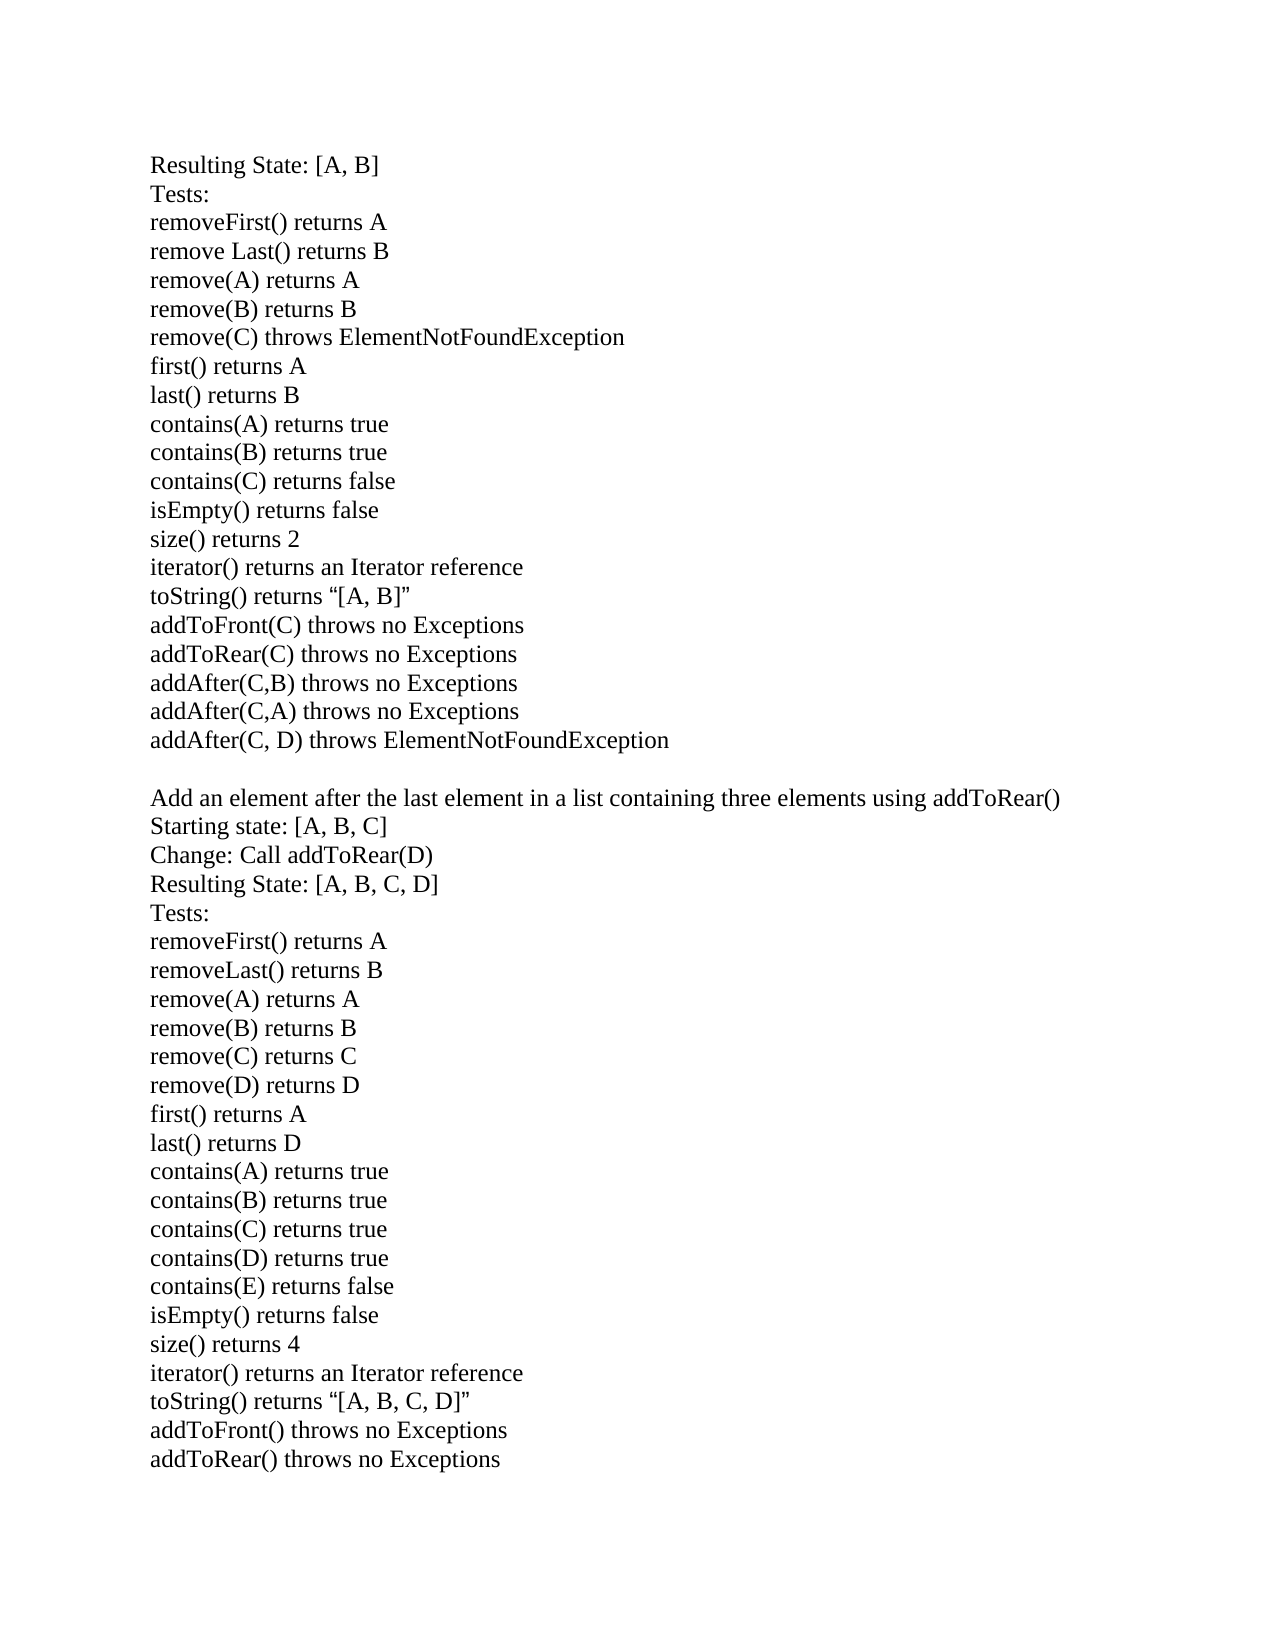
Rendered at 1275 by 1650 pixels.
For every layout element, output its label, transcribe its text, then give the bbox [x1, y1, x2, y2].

text isEmpty() returns false [150, 495, 1125, 524]
text isEmpty() returns false [150, 1300, 1125, 1329]
text addToFront(C) throws no Exceptions [150, 610, 1125, 639]
text Resulting State: [A, B, C, D] [150, 869, 1125, 898]
text size() returns 2 [150, 524, 1125, 552]
text addToRear() throws no Exceptions [150, 1444, 1125, 1473]
text removeLast() returns B [150, 955, 1125, 984]
text remove(A) returns A [150, 265, 1125, 294]
text contains(B) returns true [150, 1185, 1125, 1214]
text last() returns B [150, 380, 1125, 409]
text contains(D) returns true [150, 1243, 1125, 1271]
text Add an element after the last element in a list containing three elements using addToRear() [150, 783, 1125, 811]
text contains(A) returns true [150, 409, 1125, 437]
text Starting state: [A, B, C] [150, 811, 1125, 840]
text removeFirst() returns A [150, 207, 1125, 236]
text first() returns A [150, 351, 1125, 380]
text contains(A) returns true [150, 1156, 1125, 1185]
text addAfter(C,B) throws no Exceptions [150, 668, 1125, 696]
text contains(B) returns true [150, 437, 1125, 466]
text Resulting State: [A, B] [150, 150, 1125, 179]
text remove(B) returns B [150, 294, 1125, 322]
text contains(C) returns true [150, 1214, 1125, 1243]
text removeFirst() returns A [150, 926, 1125, 955]
text remove Last() returns B [150, 236, 1125, 265]
text addAfter(C,A) throws no Exceptions [150, 696, 1125, 725]
text toString() returns “[A, B, C, D]” [150, 1386, 1125, 1415]
text contains(C) returns false [150, 466, 1125, 495]
text iterator() returns an Iterator reference [150, 552, 1125, 581]
text remove(B) returns B [150, 1013, 1125, 1041]
text remove(D) returns D [150, 1070, 1125, 1099]
text toString() returns “[A, B]” [150, 581, 1125, 610]
text last() returns D [150, 1128, 1125, 1156]
text Tests: [150, 898, 1125, 926]
text addToFront() throws no Exceptions [150, 1415, 1125, 1444]
text size() returns 4 [150, 1329, 1125, 1358]
text contains(E) returns false [150, 1271, 1125, 1300]
text addAfter(C, D) throws ElementNotFoundException [150, 725, 1125, 754]
text remove(A) returns A [150, 984, 1125, 1013]
text addToRear(C) throws no Exceptions [150, 639, 1125, 668]
text remove(C) throws ElementNotFoundException [150, 322, 1125, 351]
text first() returns A [150, 1099, 1125, 1128]
text iterator() returns an Iterator reference [150, 1358, 1125, 1386]
text Tests: [150, 179, 1125, 207]
text remove(C) returns C [150, 1041, 1125, 1070]
text Change: Call addToRear(D) [150, 840, 1125, 869]
